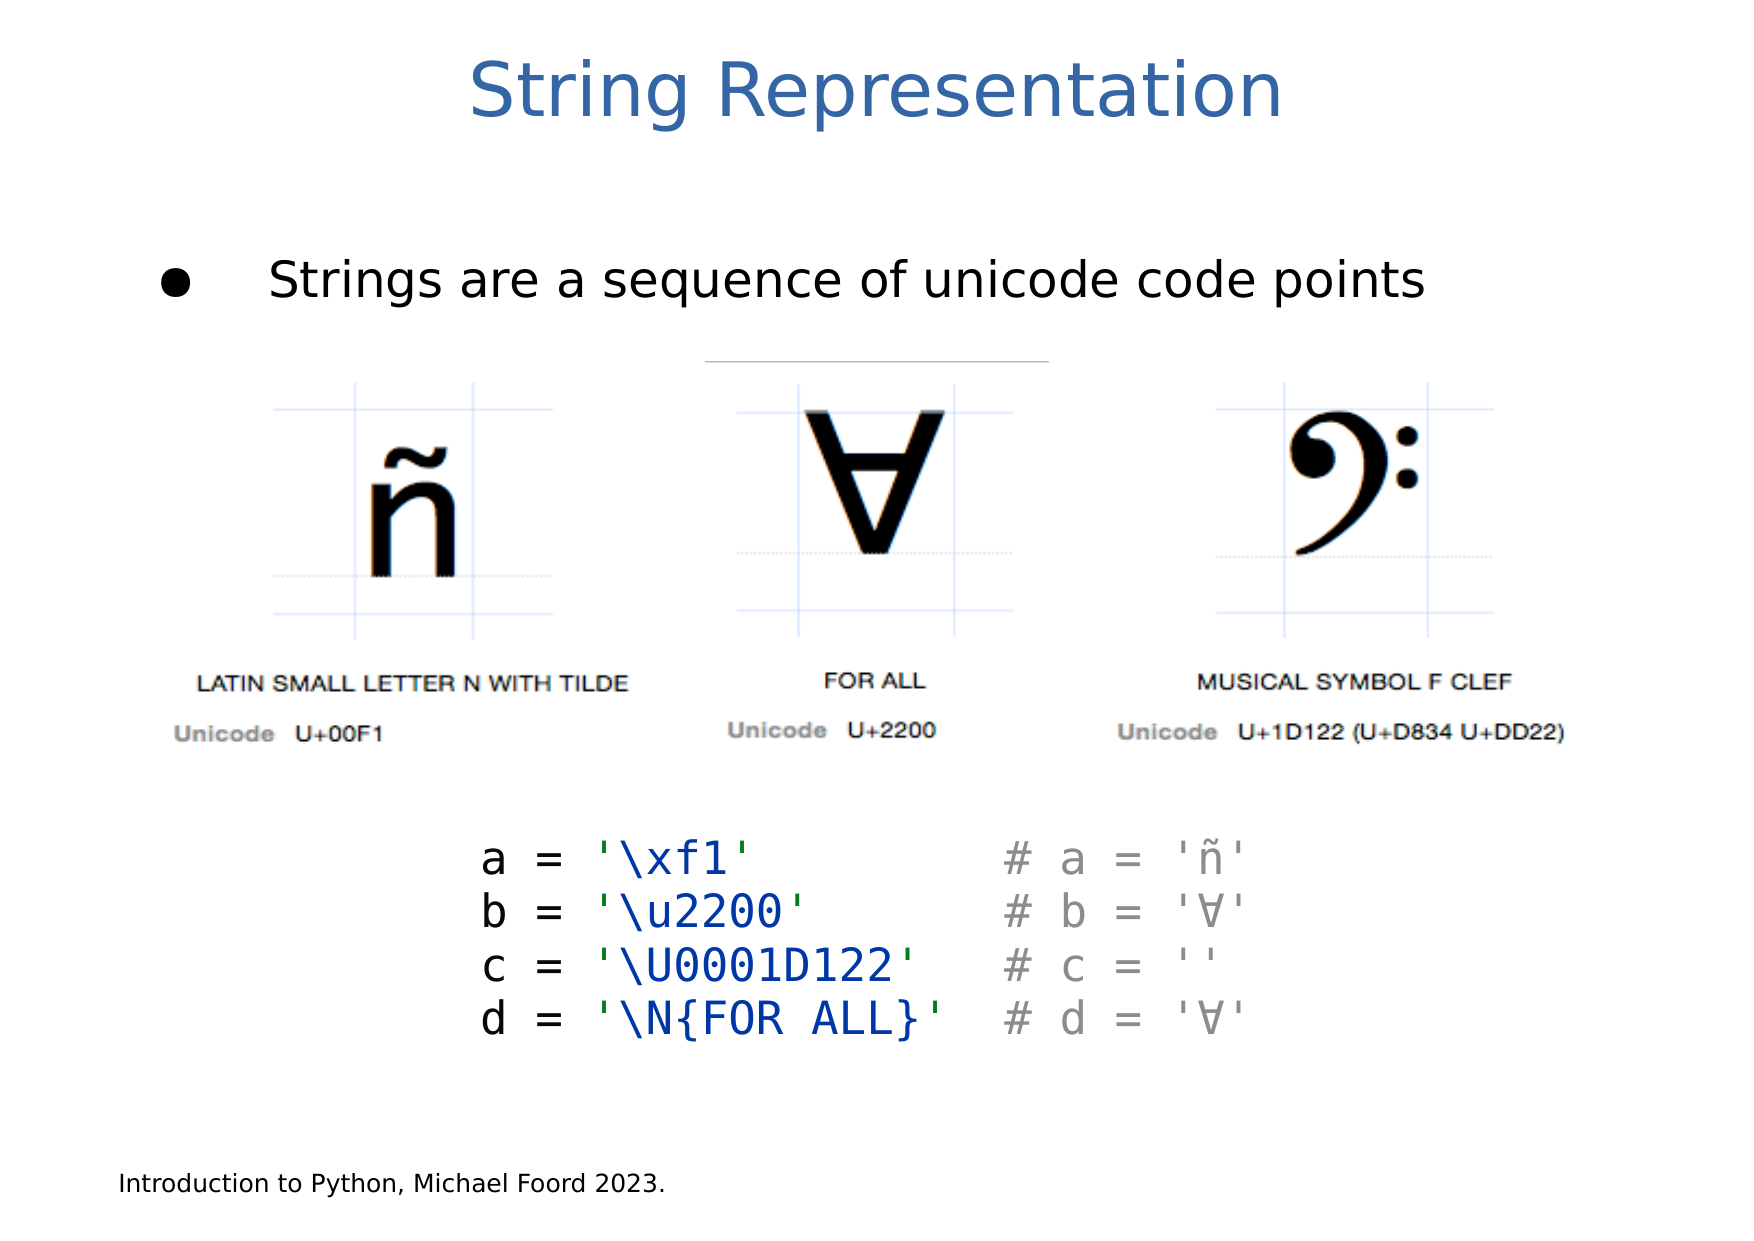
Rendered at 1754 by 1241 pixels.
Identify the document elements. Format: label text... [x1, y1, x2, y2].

subtitle String Representation [118, 47, 1636, 134]
picture [160, 361, 667, 752]
picture [1095, 361, 1614, 752]
picture [705, 361, 1049, 752]
list Strings are a sequence of unicode code points [156, 251, 1636, 309]
